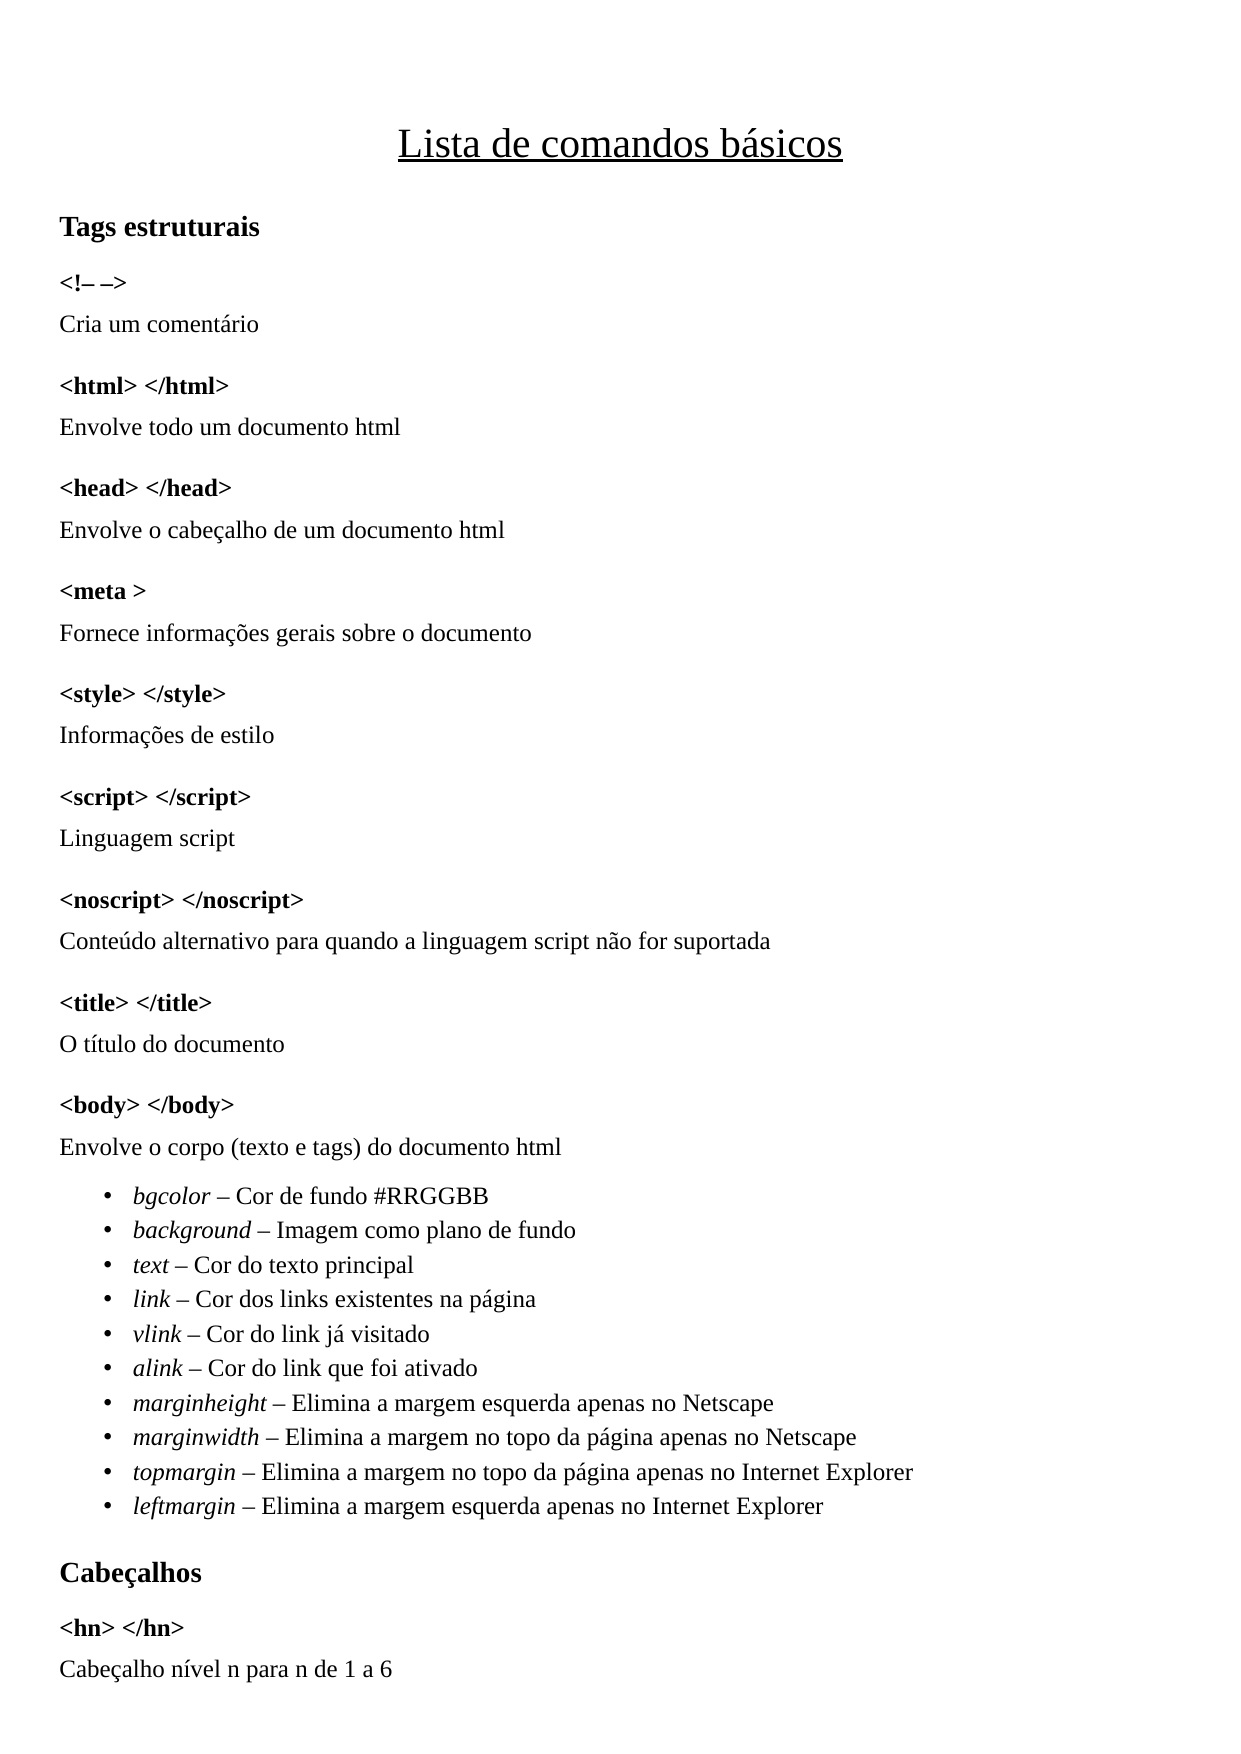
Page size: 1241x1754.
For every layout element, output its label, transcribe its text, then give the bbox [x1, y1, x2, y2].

text Lista de comandos básicos [59, 118, 1181, 166]
list bgcolor – Cor de fundo #RRGGBB [103, 1181, 1181, 1209]
list link – Cor dos links existentes na página [103, 1284, 1181, 1313]
list topmargin – Elimina a margem no topo da página apenas no Internet Explorer [103, 1457, 1181, 1485]
text Informações de estilo [59, 720, 1181, 749]
subtitle Cabeçalhos [59, 1555, 1181, 1588]
text Cabeçalho nível n para n de 1 a 6 [59, 1654, 1181, 1683]
text Envolve todo um documento html [59, 412, 1181, 441]
subtitle <!– –> [59, 268, 1181, 297]
list vlink – Cor do link já visitado [103, 1319, 1181, 1347]
subtitle <style> </style> [59, 679, 1181, 708]
text Conteúdo alternativo para quando a linguagem script não for suportada [59, 926, 1181, 955]
subtitle <meta > [59, 576, 1181, 605]
text Envolve o corpo (texto e tags) do documento html [59, 1132, 1181, 1160]
text Linguagem script [59, 823, 1181, 852]
subtitle <head> </head> [59, 473, 1181, 502]
list background – Imagem como plano de fundo [103, 1215, 1181, 1244]
list text – Cor do texto principal [103, 1250, 1181, 1278]
subtitle <script> </script> [59, 782, 1181, 811]
list leftmargin – Elimina a margem esquerda apenas no Internet Explorer [103, 1491, 1181, 1520]
text Fornece informações gerais sobre o documento [59, 618, 1181, 646]
list marginwidth – Elimina a margem no topo da página apenas no Netscape [103, 1422, 1181, 1451]
list marginheight – Elimina a margem esquerda apenas no Netscape [103, 1388, 1181, 1416]
subtitle Tags estruturais [59, 209, 1181, 243]
list alink – Cor do link que foi ativado [103, 1353, 1181, 1382]
subtitle <title> </title> [59, 988, 1181, 1016]
text Envolve o cabeçalho de um documento html [59, 515, 1181, 543]
subtitle <noscript> </noscript> [59, 885, 1181, 913]
text O título do documento [59, 1029, 1181, 1058]
subtitle <hn> </hn> [59, 1613, 1181, 1642]
text Cria um comentário [59, 309, 1181, 338]
subtitle <html> </html> [59, 371, 1181, 399]
subtitle <body> </body> [59, 1090, 1181, 1119]
